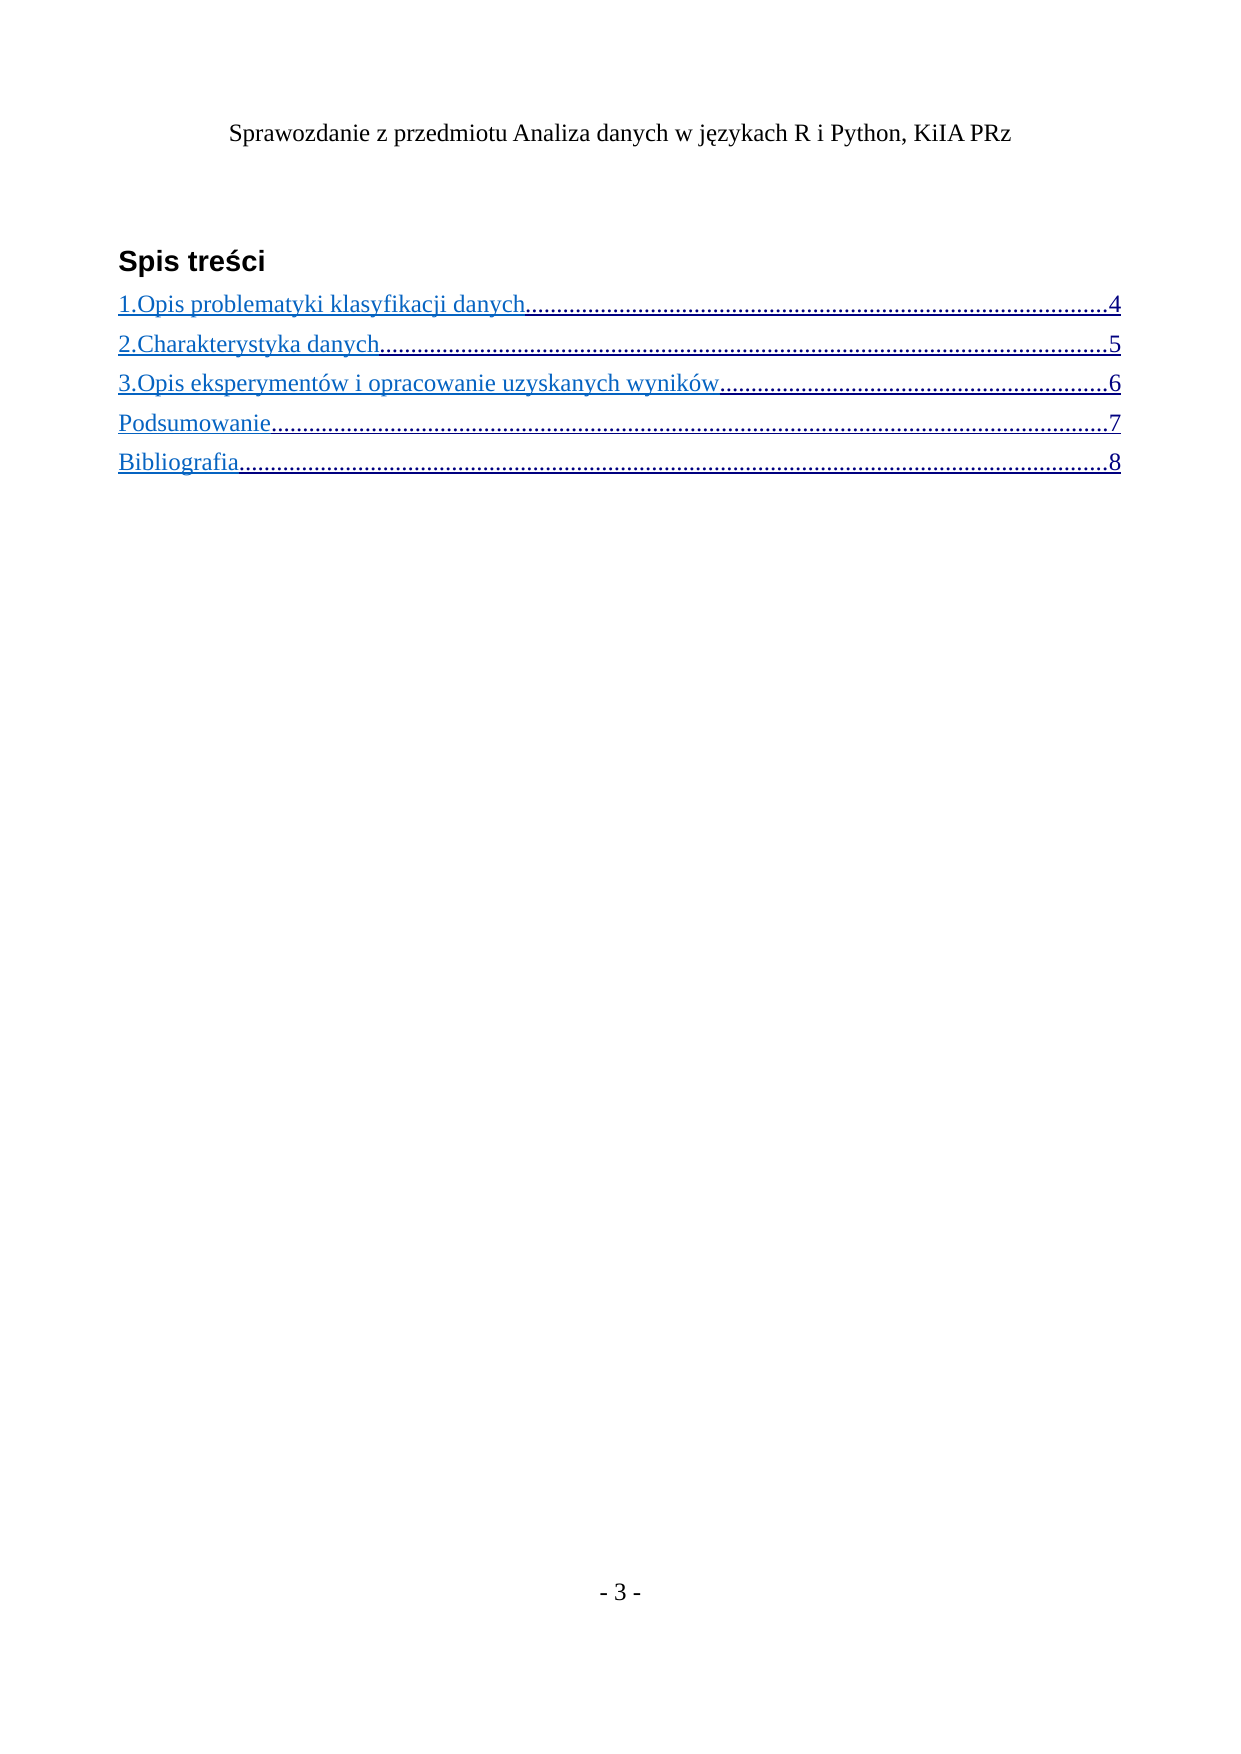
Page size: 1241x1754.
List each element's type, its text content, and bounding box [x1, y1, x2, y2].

text 1. Opis problematyki klasyfikacji danych 4 [118, 289, 1122, 319]
text Spis treści [118, 243, 1122, 277]
text 2. Charakterystyka danych 5 [118, 329, 1122, 358]
text Bibliografia 8 [118, 447, 1122, 476]
text Podsumowanie 7 [118, 408, 1122, 437]
text 3. Opis eksperymentów i opracowanie uzyskanych wyników 6 [118, 368, 1122, 398]
